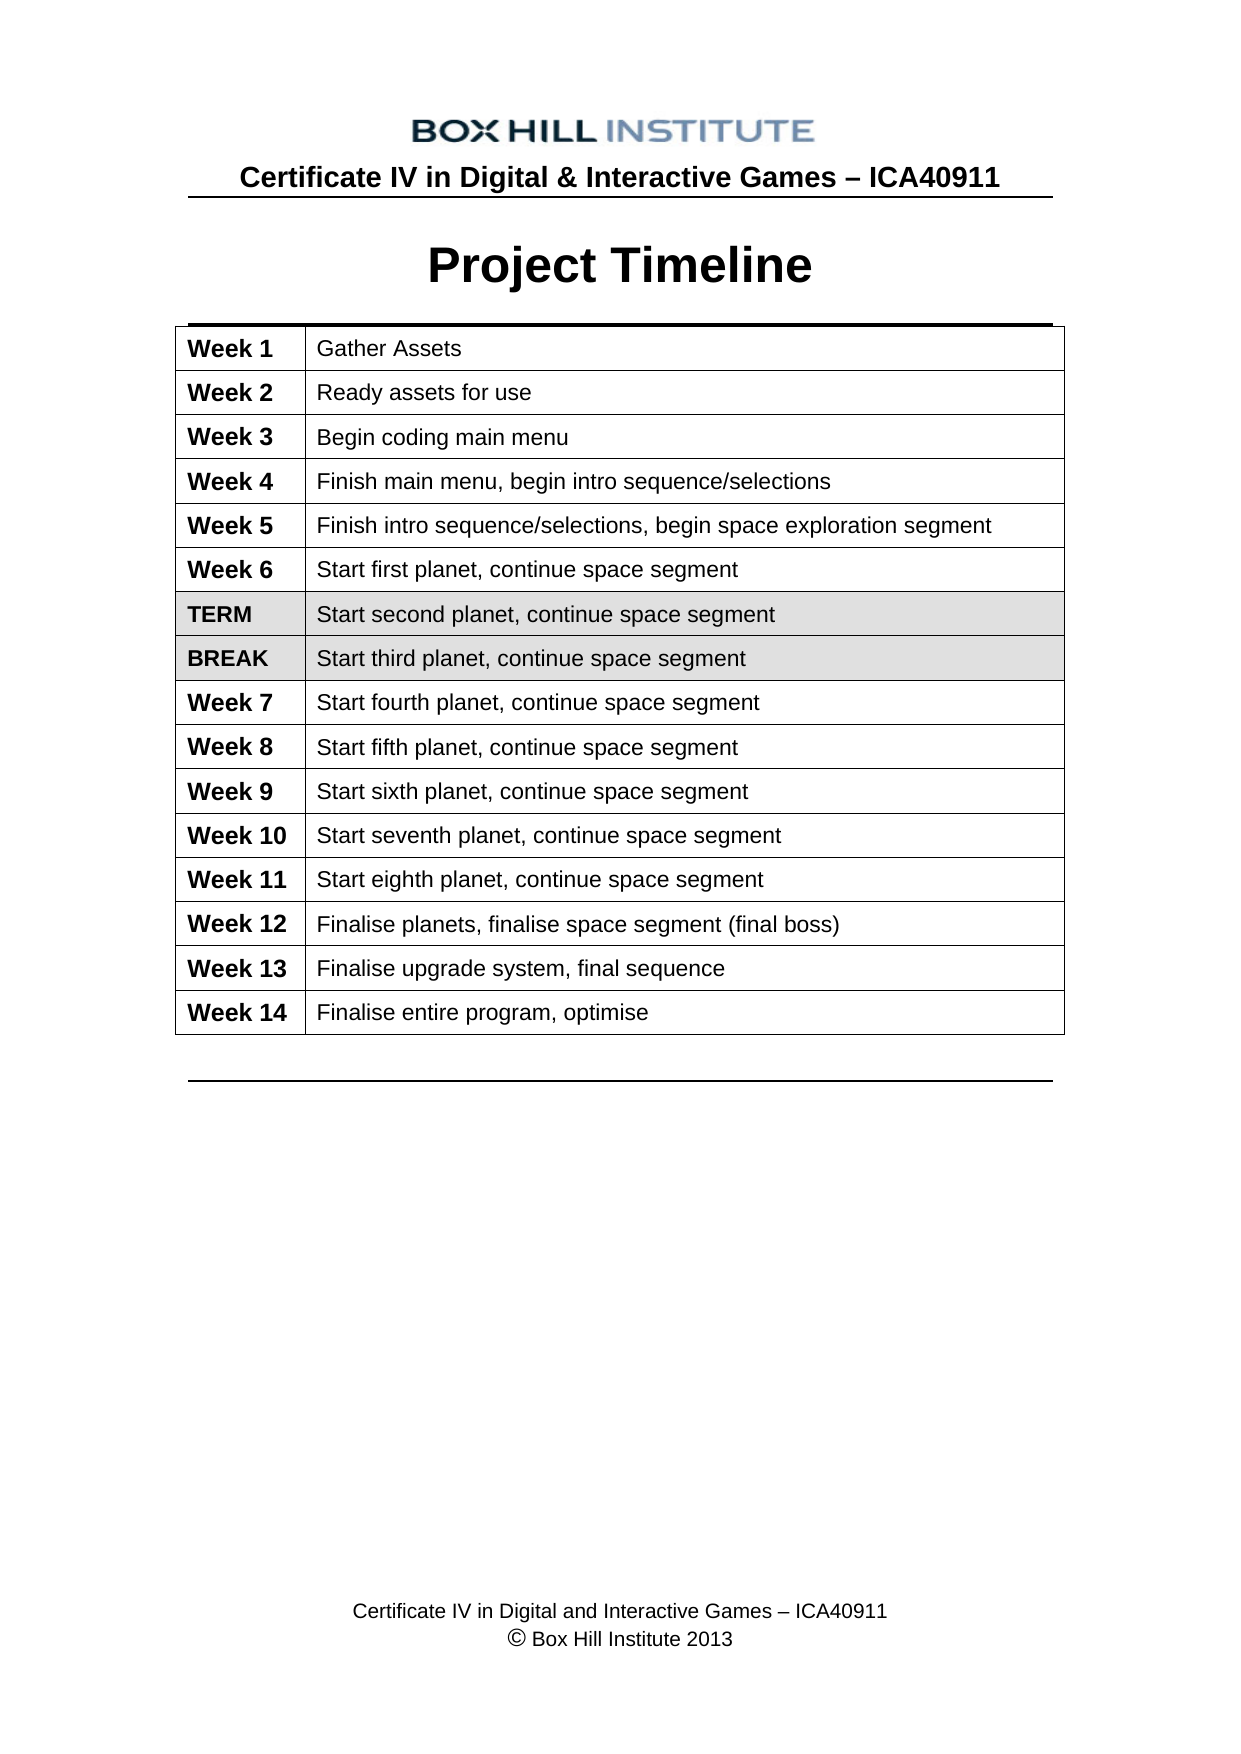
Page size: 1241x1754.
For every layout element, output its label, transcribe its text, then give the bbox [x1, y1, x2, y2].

table_cell Finalise entire program, optimise [306, 991, 1064, 1034]
table_cell Start sixth planet, continue space segment [306, 769, 1064, 812]
table_cell Start fourth planet, continue space segment [306, 681, 1064, 724]
table_cell Week 13 [176, 946, 305, 989]
table_cell Week 14 [176, 991, 305, 1034]
table_cell Ready assets for use [306, 371, 1064, 414]
table_cell Week 11 [176, 858, 305, 901]
table_cell Week 8 [176, 725, 305, 768]
table_cell Start third planet, continue space segment [306, 636, 1064, 680]
table_cell BREAK [176, 636, 305, 680]
table_cell Week 6 [176, 548, 305, 591]
table_cell TERM [176, 592, 305, 635]
table_cell Finish intro sequence/selections, begin space exploration segment [306, 504, 1064, 547]
table_cell Finalise upgrade system, final sequence [306, 946, 1064, 989]
table_cell Week 3 [176, 415, 305, 458]
text Project Timeline [187, 235, 1053, 293]
table_cell Start fifth planet, continue space segment [306, 725, 1064, 768]
table_cell Begin coding main menu [306, 415, 1064, 458]
table_cell Start seventh planet, continue space segment [306, 814, 1064, 857]
table_cell Finalise planets, finalise space segment (final boss) [306, 902, 1064, 945]
table_cell Week 10 [176, 814, 305, 857]
table_cell Start first planet, continue space segment [306, 548, 1064, 591]
picture [410, 111, 830, 152]
table_header Week 1 [176, 327, 305, 370]
table_cell Week 2 [176, 371, 305, 414]
table_cell Week 9 [176, 769, 305, 812]
table_cell Finish main menu, begin intro sequence/selections [306, 459, 1064, 503]
table_header Gather Assets [306, 327, 1064, 370]
table_cell Start eighth planet, continue space segment [306, 858, 1064, 901]
table_cell Start second planet, continue space segment [306, 592, 1064, 635]
table_cell Week 5 [176, 504, 305, 547]
table_cell Week 4 [176, 459, 305, 503]
table_cell Week 12 [176, 902, 305, 945]
table_cell Week 7 [176, 681, 305, 724]
